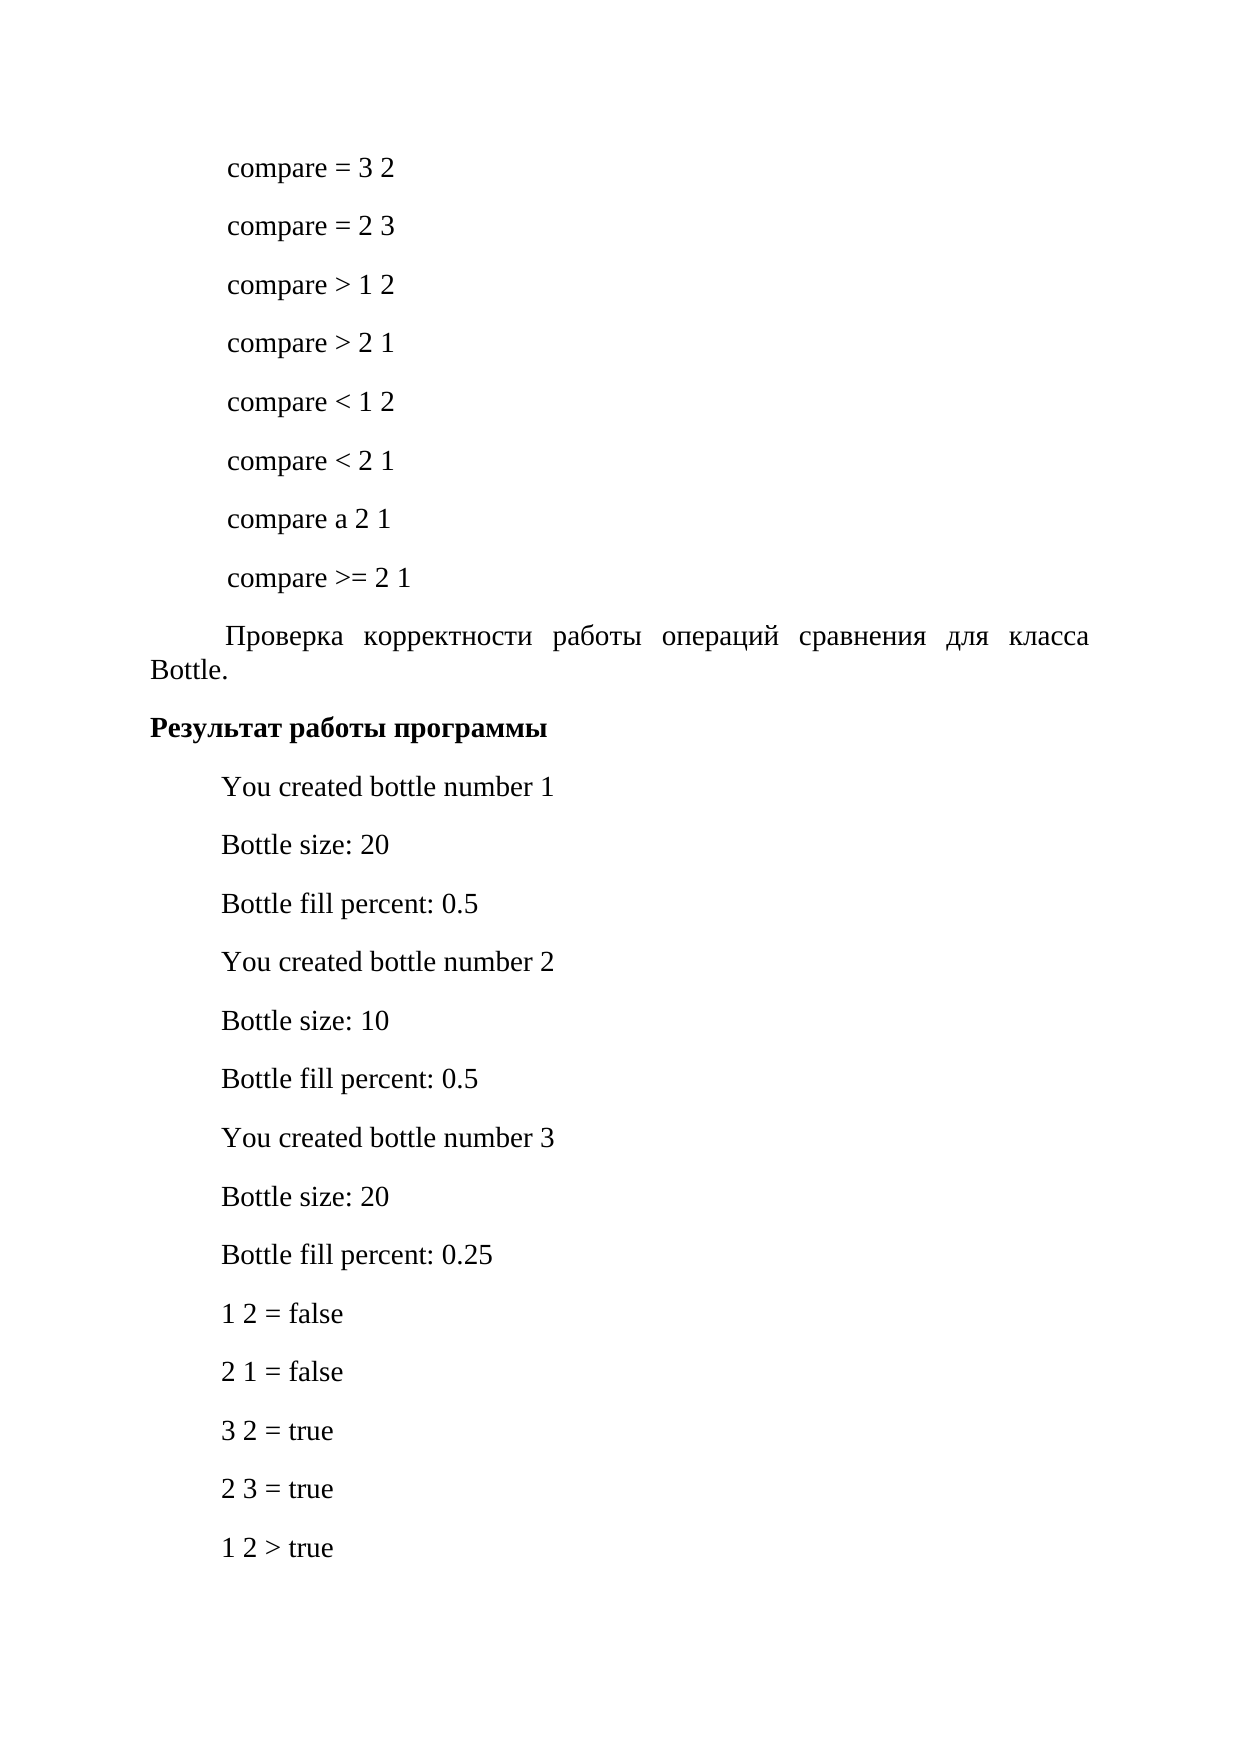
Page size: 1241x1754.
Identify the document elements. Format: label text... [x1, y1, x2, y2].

text Bottle size: 10 [150, 1003, 1090, 1037]
text 1 2 = false [150, 1296, 1090, 1329]
text 3 2 = true [150, 1413, 1090, 1446]
text 2 3 = true [150, 1471, 1090, 1505]
text compare a 2 1 [150, 501, 1090, 535]
text Результат работы программы [150, 710, 1090, 744]
text compare > 1 2 [150, 267, 1090, 301]
text Bottle fill percent: 0.25 [150, 1237, 1090, 1271]
text You created bottle number 1 [150, 769, 1090, 802]
text Проверка корректности работы операций сравнения для класса Bottle. [150, 618, 1090, 685]
text Bottle fill percent: 0.5 [150, 886, 1090, 919]
text compare = 3 2 [150, 150, 1090, 183]
text compare < 1 2 [150, 384, 1090, 418]
text 2 1 = false [150, 1354, 1090, 1388]
text compare >= 2 1 [150, 560, 1090, 593]
text You created bottle number 2 [150, 944, 1090, 978]
text compare > 2 1 [150, 326, 1090, 359]
text compare = 2 3 [150, 208, 1090, 242]
text 1 2 > true [150, 1530, 1090, 1563]
text Bottle size: 20 [150, 827, 1090, 861]
text You created bottle number 3 [150, 1120, 1090, 1154]
text compare < 2 1 [150, 443, 1090, 476]
text Bottle fill percent: 0.5 [150, 1062, 1090, 1095]
text Bottle size: 20 [150, 1179, 1090, 1212]
